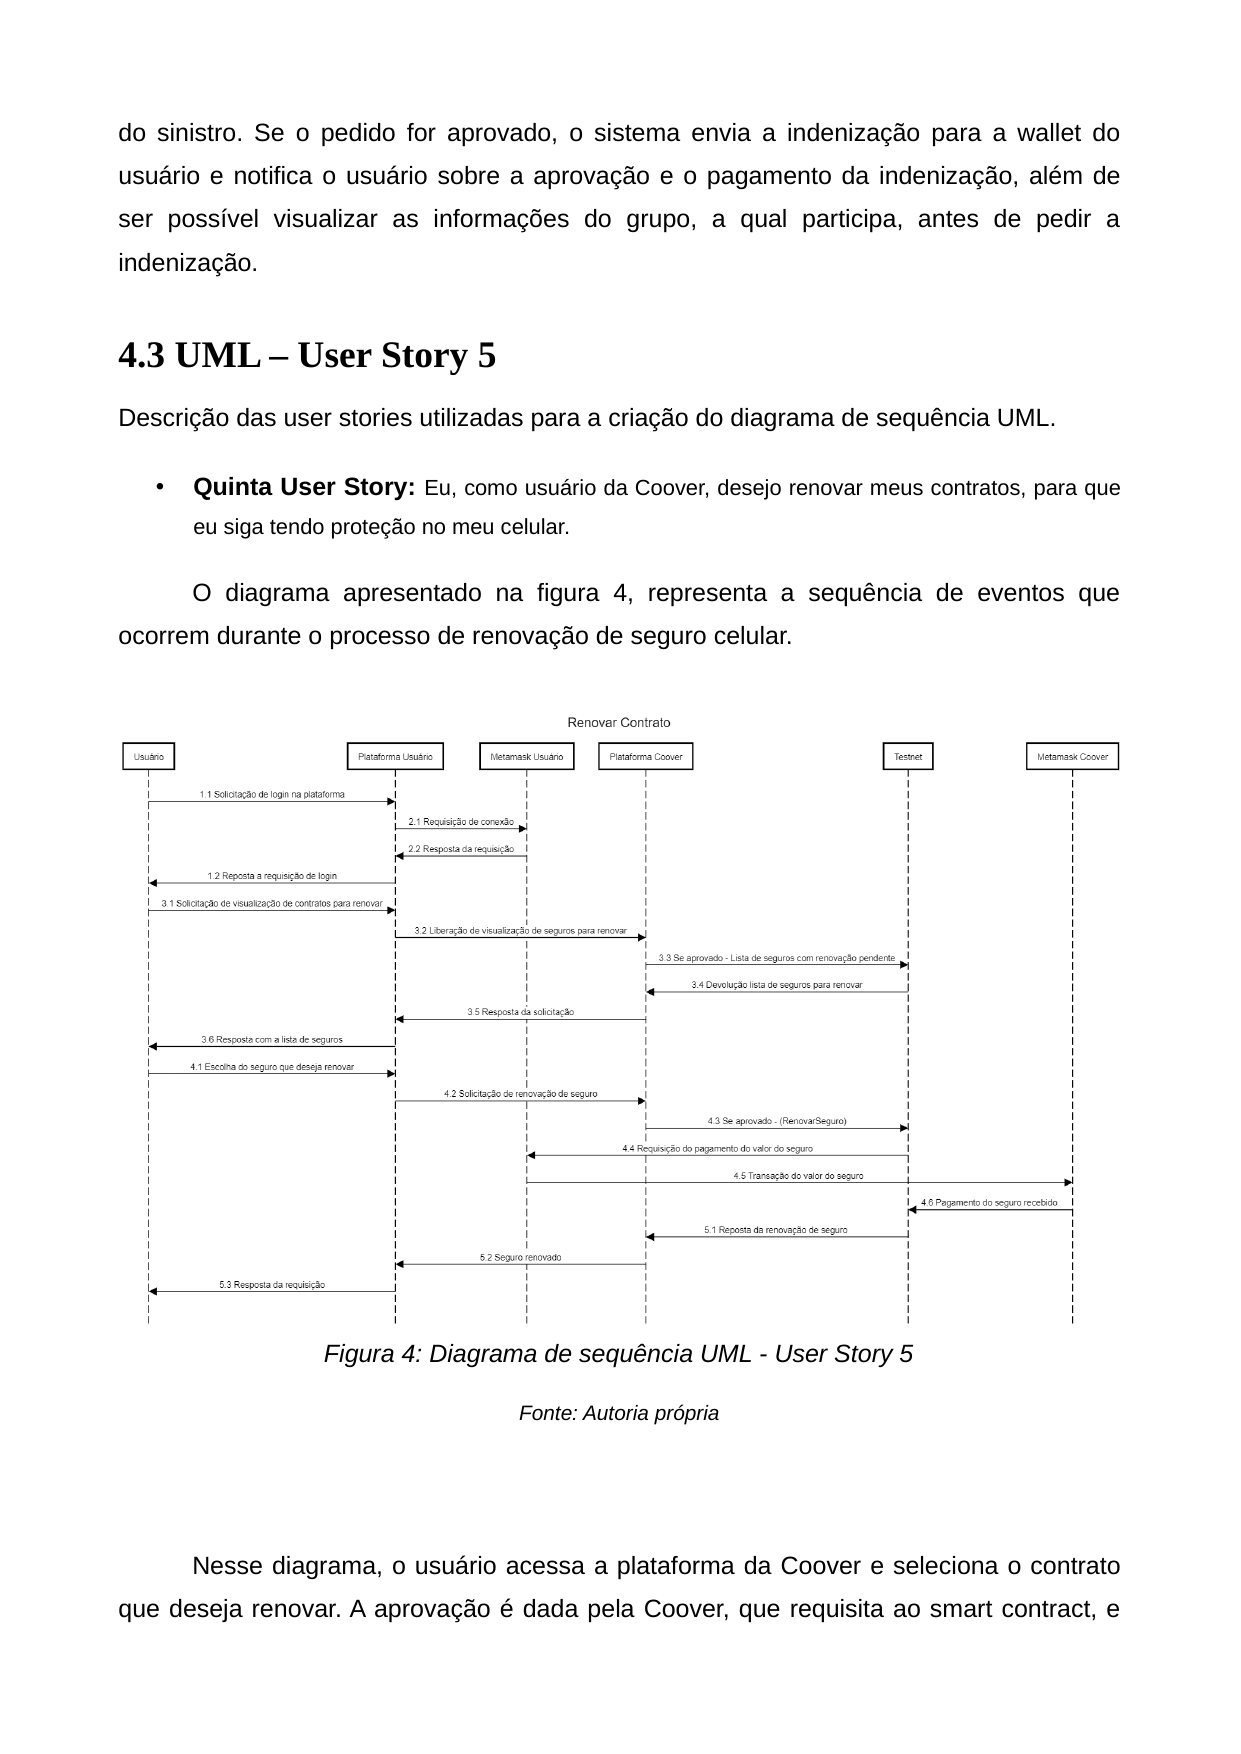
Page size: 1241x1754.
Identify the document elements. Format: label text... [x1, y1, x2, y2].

text Fonte: Autoria própria [118, 1367, 1122, 1425]
text Nesse diagrama, o usuário acessa a plataforma da Coover e seleciona o contrato que deseja renovar. A aprovação é dada pela Coover, que requisita ao smart contract, e [118, 1551, 1122, 1622]
text Descrição das user stories utilizadas para a criação do diagrama de sequência UML. [118, 403, 1122, 431]
text [118, 691, 1122, 712]
subtitle 4.3 UML – User Story 5 [118, 332, 1122, 375]
text do sinistro. Se o pedido for aprovado, o sistema envia a indenização para a wallet do usuário e notifica o usuário sobre a aprovação e o pagamento da indenização, além de ser possível visualizar as informações do grupo, a qual participa, antes de pedir a indenização. [118, 118, 1122, 276]
text O diagrama apresentado na figura 4, representa a sequência de eventos que ocorrem durante o processo de renovação de seguro celular. [118, 578, 1122, 650]
text Figura 4: Diagrama de sequência UML - User Story 5 [118, 1325, 1122, 1367]
list Quinta User Story: Eu, como usuário da Coover, desejo renovar meus contratos, para que eu siga tendo proteção no meu celular. [156, 472, 1122, 539]
